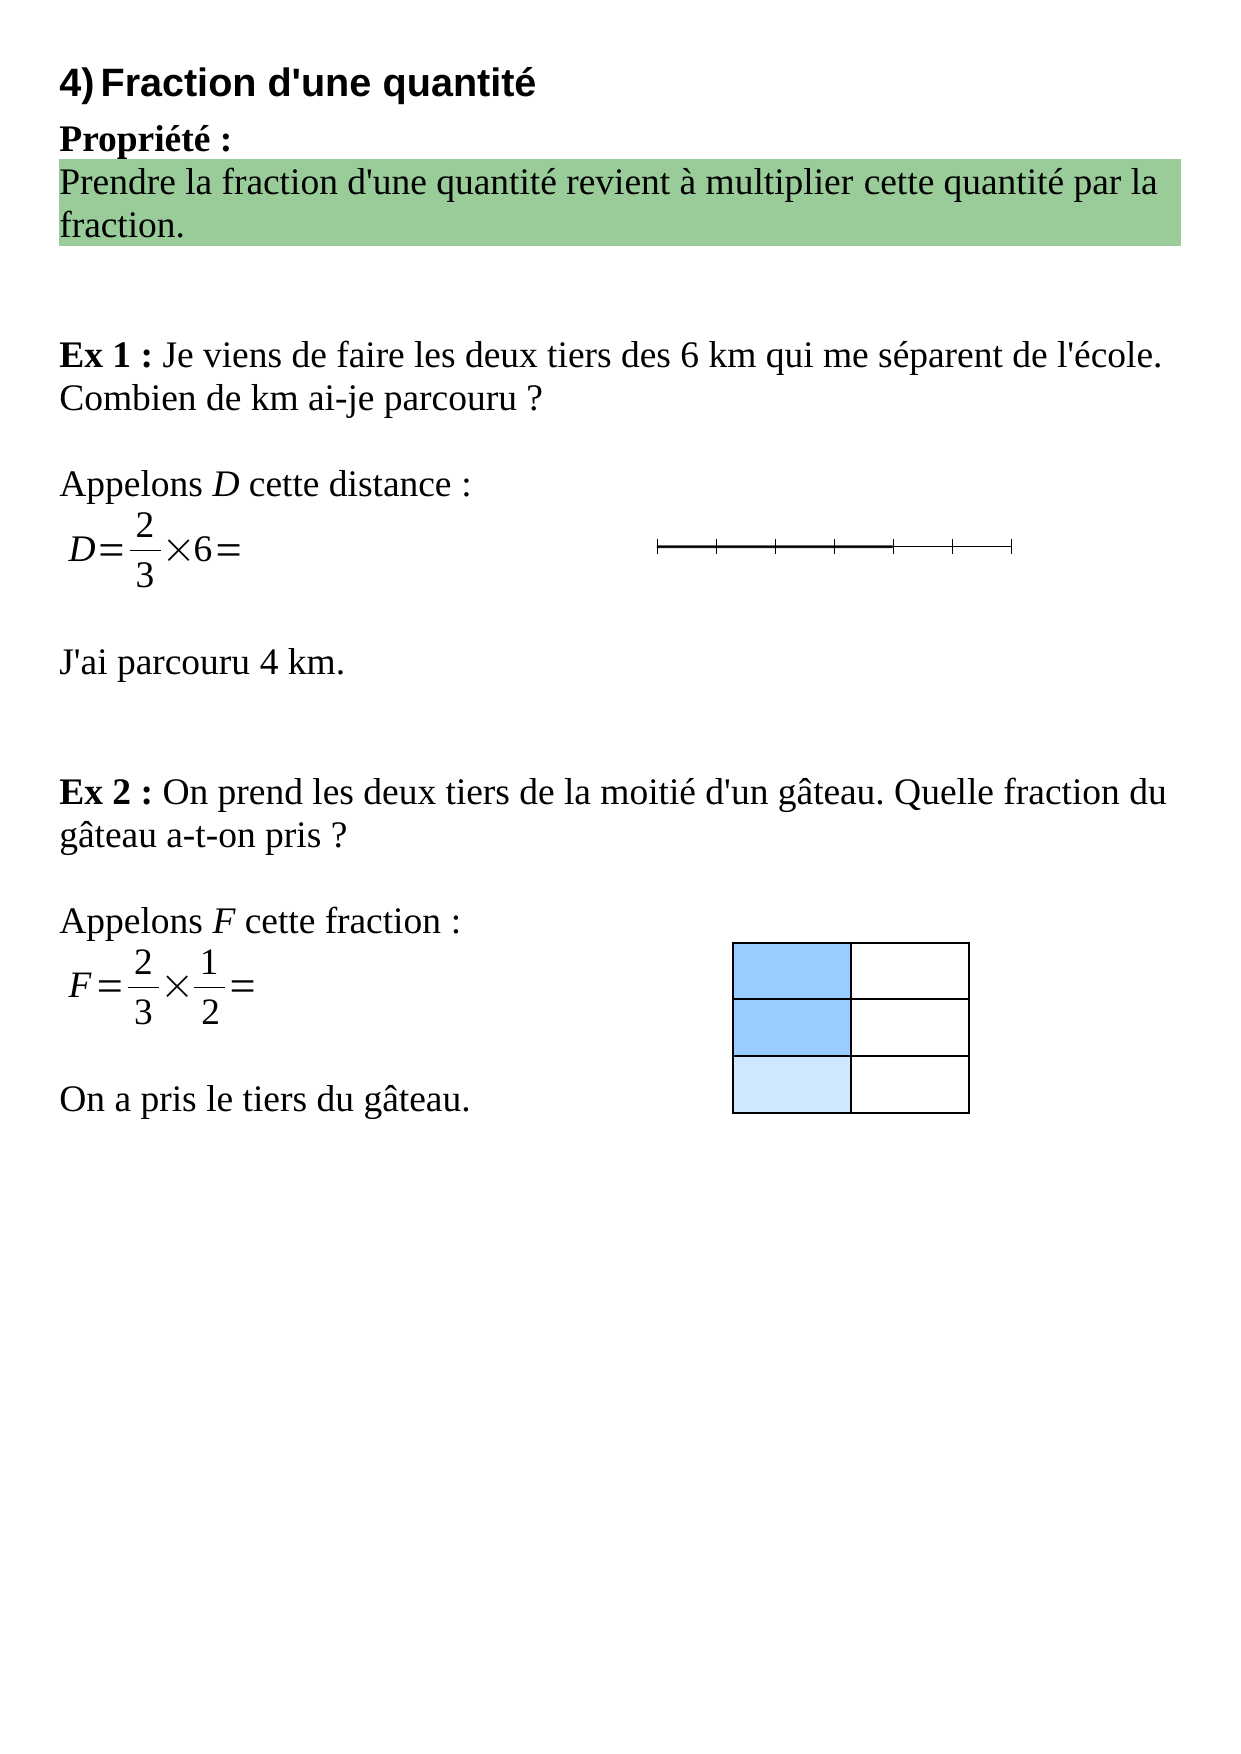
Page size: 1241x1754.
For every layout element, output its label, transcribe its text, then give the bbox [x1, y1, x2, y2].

text Propriété : [59, 116, 1181, 159]
table_header [852, 944, 968, 998]
table_header [734, 944, 850, 998]
text Ex 2 : On prend les deux tiers de la moitié d'un gâteau. Quelle fraction du gâteau a-t-on pris ? [59, 769, 1181, 855]
text Appelons D cette distance : [59, 461, 1181, 504]
text J'ai parcouru 4 km. [59, 640, 1181, 683]
table_cell [852, 1000, 968, 1055]
table_header [733, 942, 1181, 1120]
text Prendre la fraction d'une quantité revient à multiplier cette quantité par la fraction. [59, 159, 1181, 246]
table_header On a pris le tiers du gâteau. [59, 942, 733, 1120]
table_cell [734, 1000, 850, 1055]
table_cell [852, 1057, 968, 1112]
text Ex 1 : Je viens de faire les deux tiers des 6 km qui me séparent de l'école. Combien de km ai-je parcouru ? [59, 332, 1181, 418]
list Fraction d'une quantité [59, 59, 1181, 105]
text Appelons F cette fraction : [59, 898, 1181, 942]
table_cell [734, 1057, 850, 1112]
